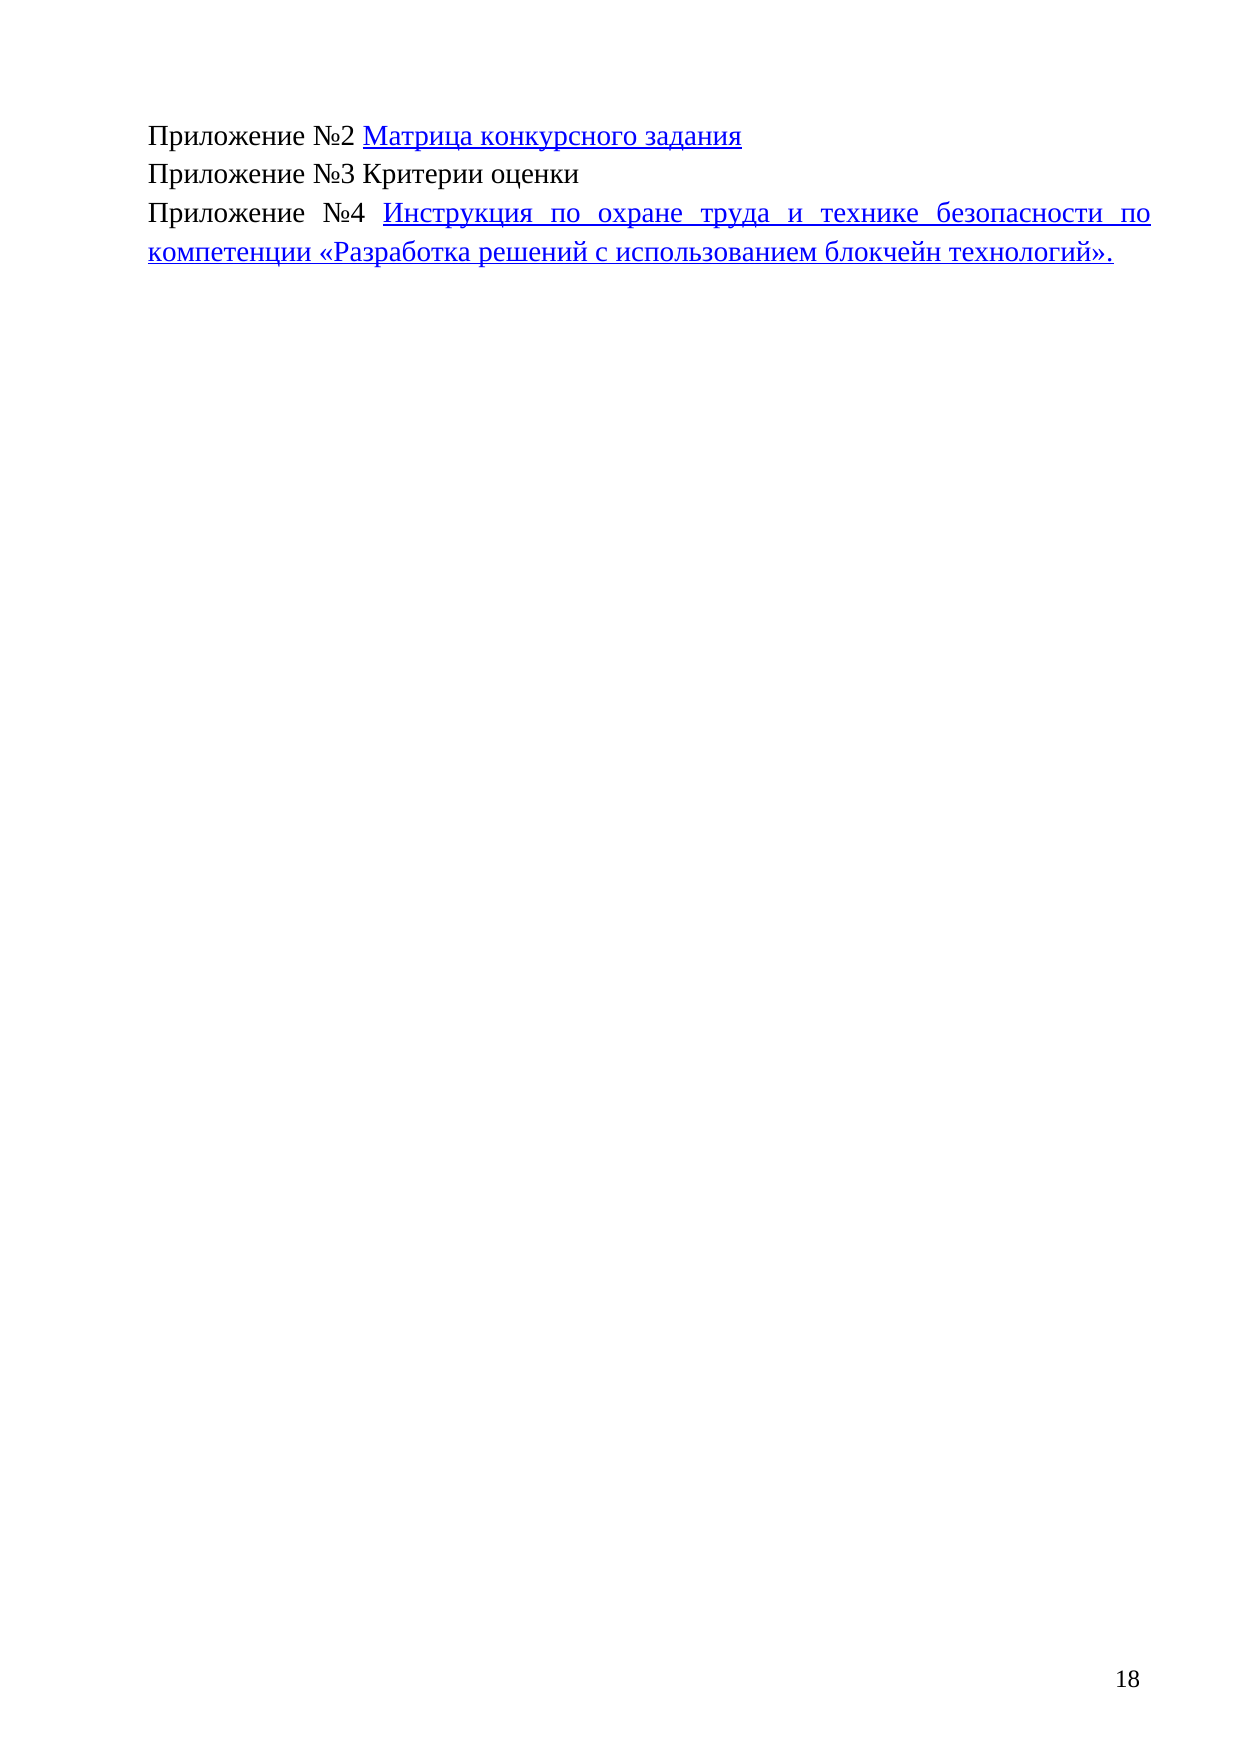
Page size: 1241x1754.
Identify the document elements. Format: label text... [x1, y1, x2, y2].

text Приложение №2 Матрица конкурсного задания [148, 118, 1152, 152]
text Приложение №3 Критерии оценки [148, 157, 1152, 190]
text Приложение №4 Инструкция по охране труда и технике безопасности по компетенции «Разработка решений с использованием блокчейн технологий». [148, 195, 1152, 267]
